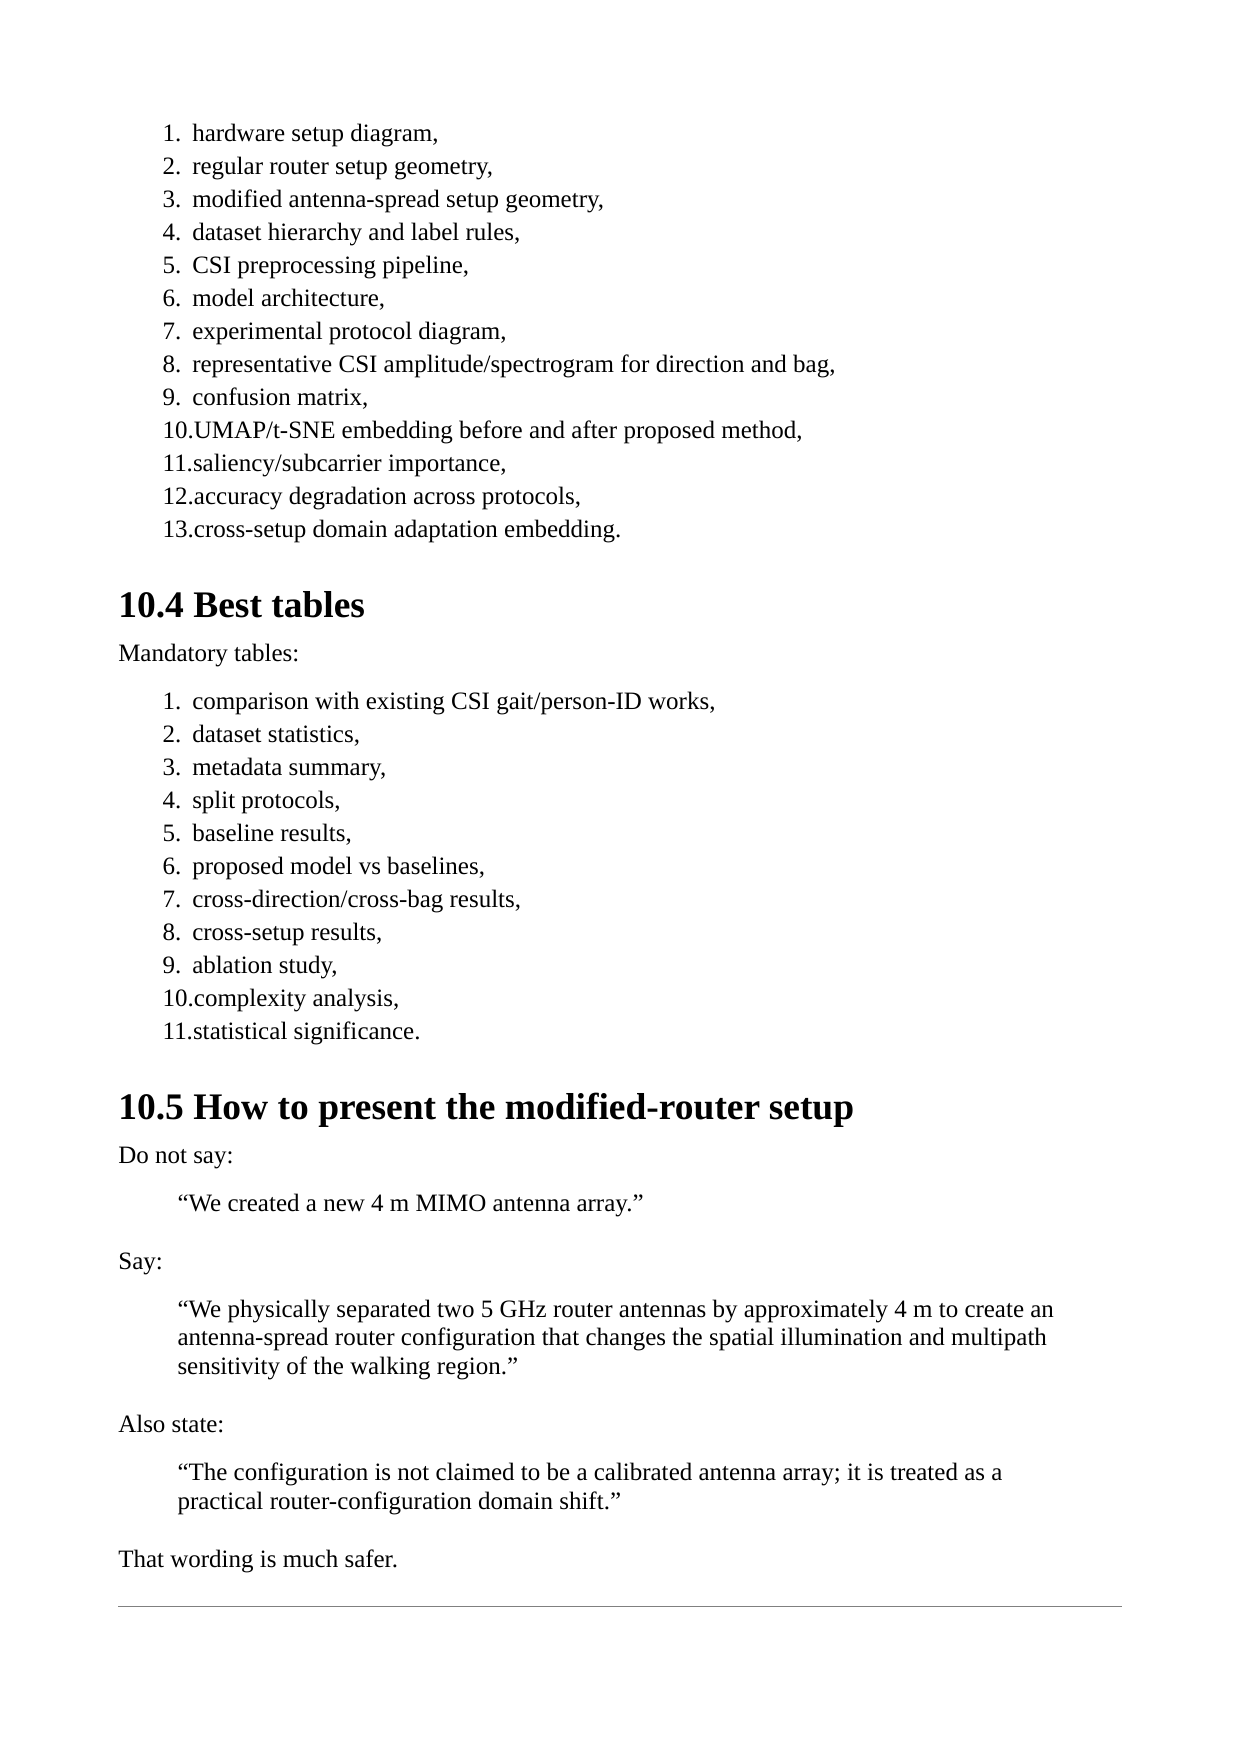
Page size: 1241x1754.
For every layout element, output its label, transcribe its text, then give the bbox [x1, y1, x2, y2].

list accuracy degradation across protocols, [162, 481, 1122, 510]
list ablation study, [162, 950, 1122, 979]
list cross-direction/cross-bag results, [162, 884, 1122, 913]
list comparison with existing CSI gait/person-ID works, [162, 686, 1122, 715]
list proposed model vs baselines, [162, 851, 1122, 880]
text “We physically separated two 5 GHz router antennas by approximately 4 m to create an antenna-spread router configuration that changes the spatial illumination and multipath sensitivity of the walking region.” [177, 1294, 1063, 1380]
subtitle 10.4 Best tables [118, 583, 1122, 626]
list complexity analysis, [162, 983, 1122, 1012]
text Also state: [118, 1409, 1122, 1438]
list modified antenna-spread setup geometry, [162, 184, 1122, 213]
list hardware setup diagram, [162, 118, 1122, 147]
text Mandatory tables: [118, 638, 1122, 667]
text Say: [118, 1246, 1122, 1275]
list experimental protocol diagram, [162, 316, 1122, 345]
text Do not say: [118, 1140, 1122, 1169]
list saliency/subcarrier importance, [162, 448, 1122, 477]
list dataset statistics, [162, 719, 1122, 748]
list metadata summary, [162, 752, 1122, 781]
list statistical significance. [162, 1016, 1122, 1045]
text “The configuration is not claimed to be a calibrated antenna array; it is treated as a practical router-configuration domain shift.” [177, 1457, 1063, 1514]
list CSI preprocessing pipeline, [162, 250, 1122, 279]
list dataset hierarchy and label rules, [162, 217, 1122, 246]
list cross-setup results, [162, 917, 1122, 946]
list model architecture, [162, 283, 1122, 312]
subtitle 10.5 How to present the modified-router setup [118, 1085, 1122, 1128]
list cross-setup domain adaptation embedding. [162, 514, 1122, 543]
text “We created a new 4 m MIMO antenna array.” [177, 1188, 1063, 1217]
list baseline results, [162, 818, 1122, 847]
list regular router setup geometry, [162, 151, 1122, 180]
list split protocols, [162, 785, 1122, 814]
list representative CSI amplitude/spectrogram for direction and bag, [162, 349, 1122, 378]
list UMAP/t-SNE embedding before and after proposed method, [162, 415, 1122, 444]
text That wording is much safer. [118, 1544, 1122, 1573]
list confusion matrix, [162, 382, 1122, 411]
